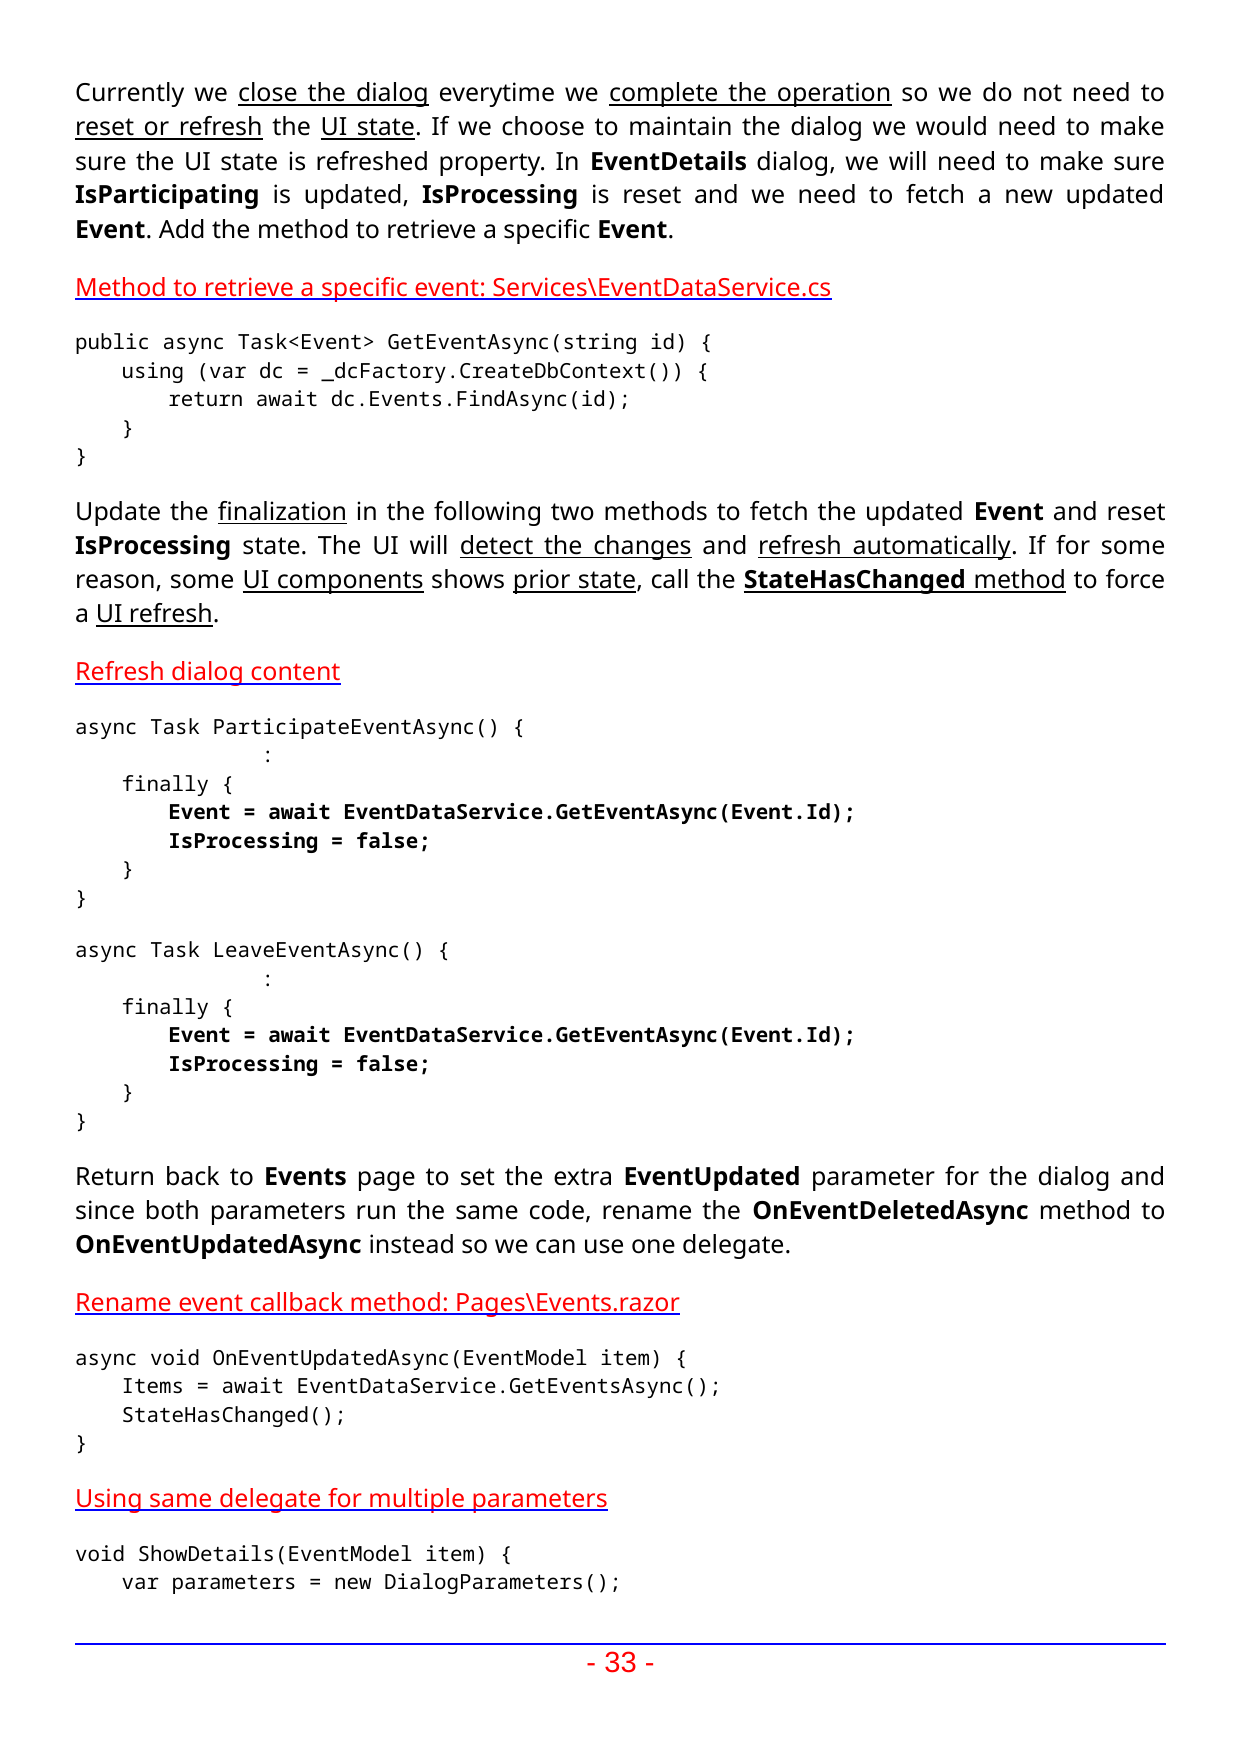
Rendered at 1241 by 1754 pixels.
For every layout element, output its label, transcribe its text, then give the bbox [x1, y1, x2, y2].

text using (var dc = _dcFactory.CreateDbContext()) { [75, 356, 1166, 384]
text finally { [75, 992, 1166, 1021]
text async Task LeaveEventAsync() { [75, 935, 1166, 964]
text StateHasChanged(); [75, 1400, 1166, 1428]
text Return back to Events page to set the extra EventUpdated parameter for the dialog and since both parameters run the same code, rename the OnEventDeletedAsync method to OnEventUpdatedAsync instead so we can use one delegate. [75, 1158, 1166, 1261]
text } [75, 1077, 1166, 1106]
text async Task ParticipateEventAsync() { [75, 712, 1166, 741]
text } [75, 883, 1166, 911]
text Refresh dialog content [75, 654, 1166, 688]
text } [75, 1106, 1166, 1134]
text Rename event callback method: Pages\Events.razor [75, 1285, 1166, 1319]
text Event = await EventDataService.GetEventAsync(Event.Id); [75, 1021, 1166, 1049]
text IsProcessing = false; [75, 826, 1166, 854]
text } [75, 441, 1166, 470]
text : [75, 741, 1166, 769]
text async void OnEventUpdatedAsync(EventModel item) { [75, 1343, 1166, 1371]
text finally { [75, 769, 1166, 797]
text var parameters = new DialogParameters(); [75, 1567, 1166, 1596]
text } [75, 1428, 1166, 1457]
text : [75, 964, 1166, 992]
text void ShowDetails(EventModel item) { [75, 1539, 1166, 1567]
text } [75, 413, 1166, 441]
text Update the finalization in the following two methods to fetch the updated Event and reset IsProcessing state. The UI will detect the changes and refresh automatically. If for some reason, some UI components shows prior state, call the StateHasChanged method to force a UI refresh. [75, 494, 1166, 630]
text public async Task<Event> GetEventAsync(string id) { [75, 327, 1166, 356]
text IsProcessing = false; [75, 1049, 1166, 1077]
text return await dc.Events.FindAsync(id); [75, 384, 1166, 413]
text Items = await EventDataService.GetEventsAsync(); [75, 1371, 1166, 1400]
text Method to retrieve a specific event: Services\EventDataService.cs [75, 269, 1166, 303]
text Using same delegate for multiple parameters [75, 1481, 1166, 1515]
text Currently we close the dialog everytime we complete the operation so we do not need to reset or refresh the UI state. If we choose to maintain the dialog we would need to make sure the UI state is refreshed property. In EventDetails dialog, we will need to make sure IsParticipating is updated, IsProcessing is reset and we need to fetch a new updated Event. Add the method to retrieve a specific Event. [75, 75, 1166, 245]
text Event = await EventDataService.GetEventAsync(Event.Id); [75, 797, 1166, 826]
text } [75, 854, 1166, 883]
